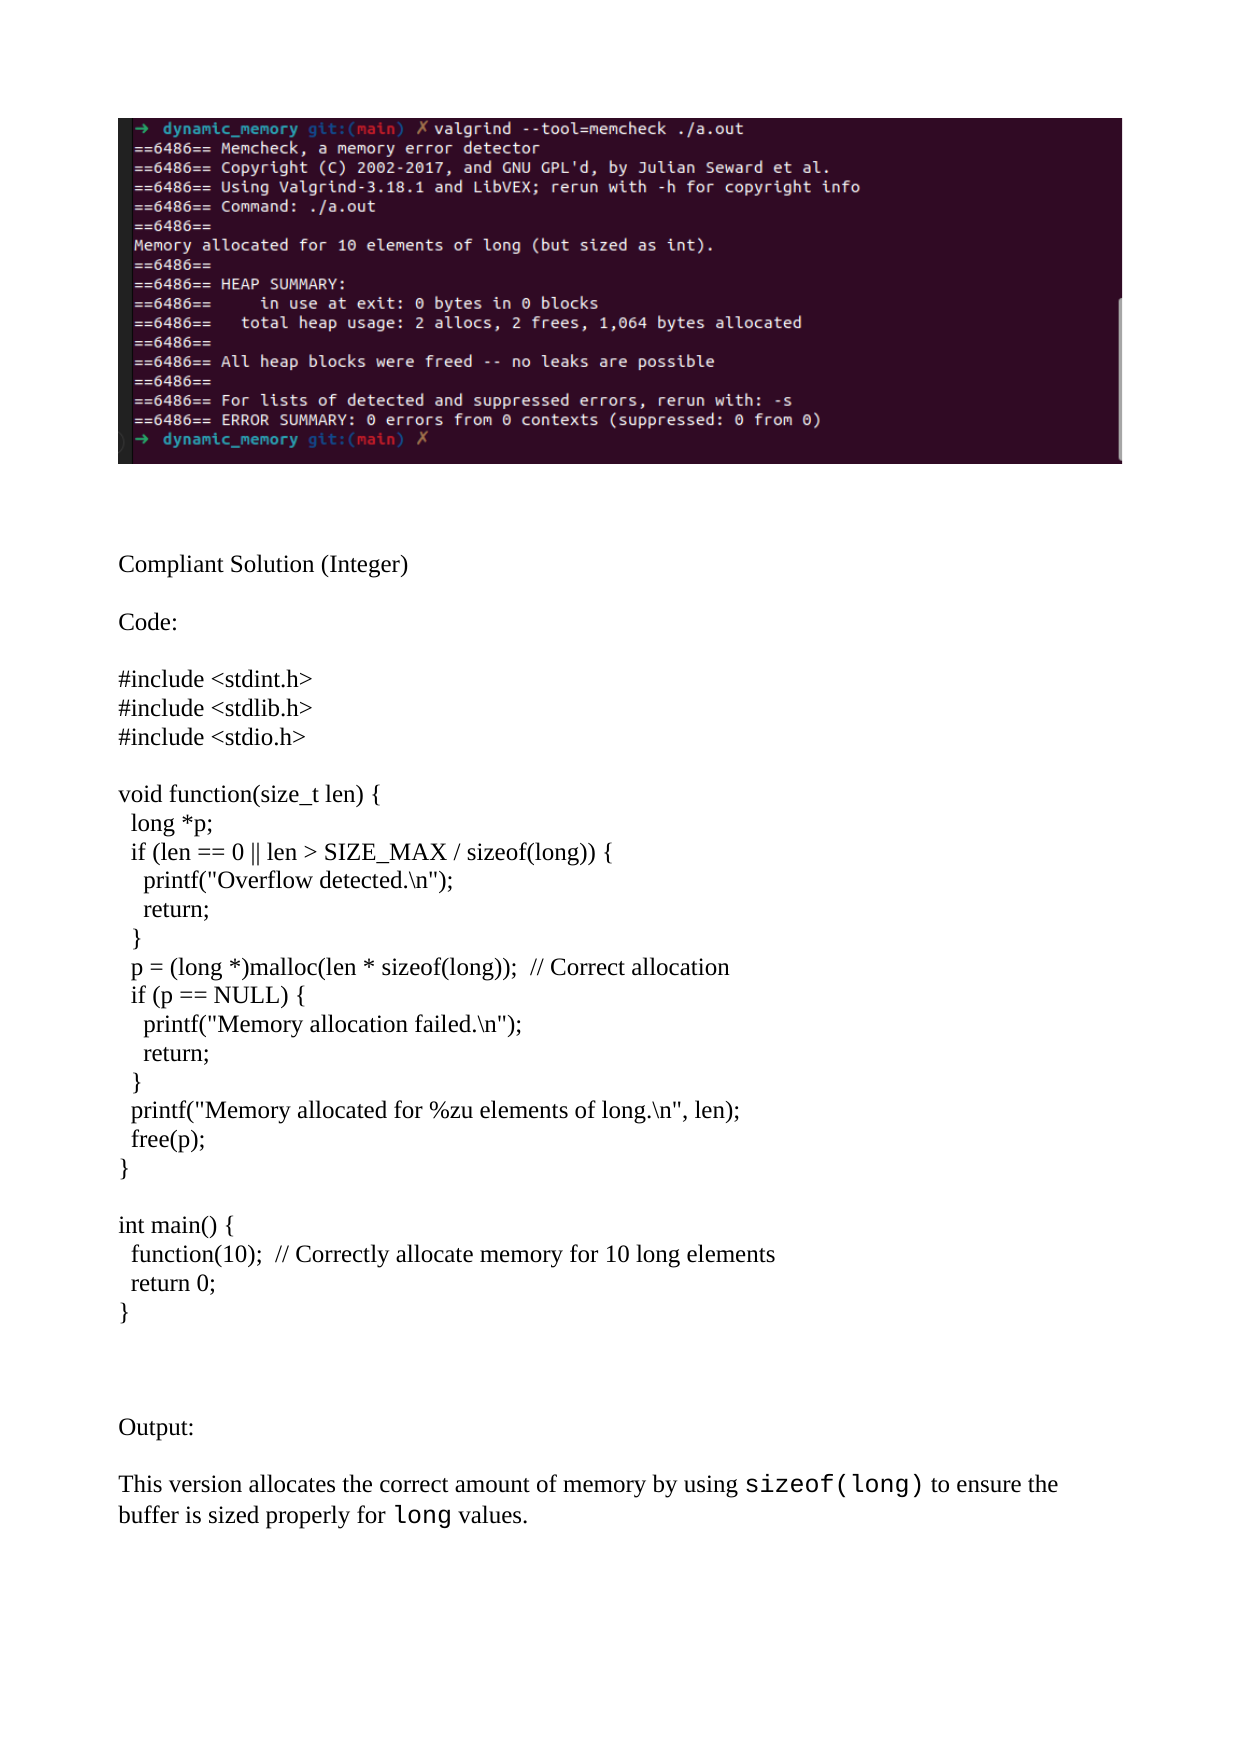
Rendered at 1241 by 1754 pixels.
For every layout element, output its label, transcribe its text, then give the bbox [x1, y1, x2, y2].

text printf("Memory allocated for %zu elements of long.\n", len); [118, 1096, 1122, 1124]
text Code: [118, 607, 1122, 636]
text function(10); // Correctly allocate memory for 10 long elements [118, 1239, 1122, 1268]
text } [118, 1067, 1122, 1096]
text } [118, 1297, 1122, 1326]
text #include <stdlib.h> [118, 693, 1122, 722]
text int main() { [118, 1211, 1122, 1239]
text if (p == NULL) { [118, 981, 1122, 1009]
text Compliant Solution (Integer) [118, 549, 1122, 578]
text #include <stdint.h> [118, 664, 1122, 693]
text if (len == 0 || len > SIZE_MAX / sizeof(long)) { [118, 837, 1122, 866]
text long *p; [118, 808, 1122, 837]
text This version allocates the correct amount of memory by using sizeof(long) to ensure the buffer is sized properly for long values. [118, 1469, 1122, 1531]
picture [118, 118, 1123, 464]
text #include <stdio.h> [118, 722, 1122, 751]
text return 0; [118, 1268, 1122, 1297]
text } [118, 1153, 1122, 1182]
text p = (long *)malloc(len * sizeof(long)); // Correct allocation [118, 952, 1122, 981]
text free(p); [118, 1124, 1122, 1153]
text Output: [118, 1412, 1122, 1441]
text void function(size_t len) { [118, 779, 1122, 808]
text } [118, 923, 1122, 952]
text printf("Memory allocation failed.\n"); [118, 1009, 1122, 1038]
text return; [118, 1038, 1122, 1067]
text printf("Overflow detected.\n"); [118, 866, 1122, 894]
text return; [118, 894, 1122, 923]
